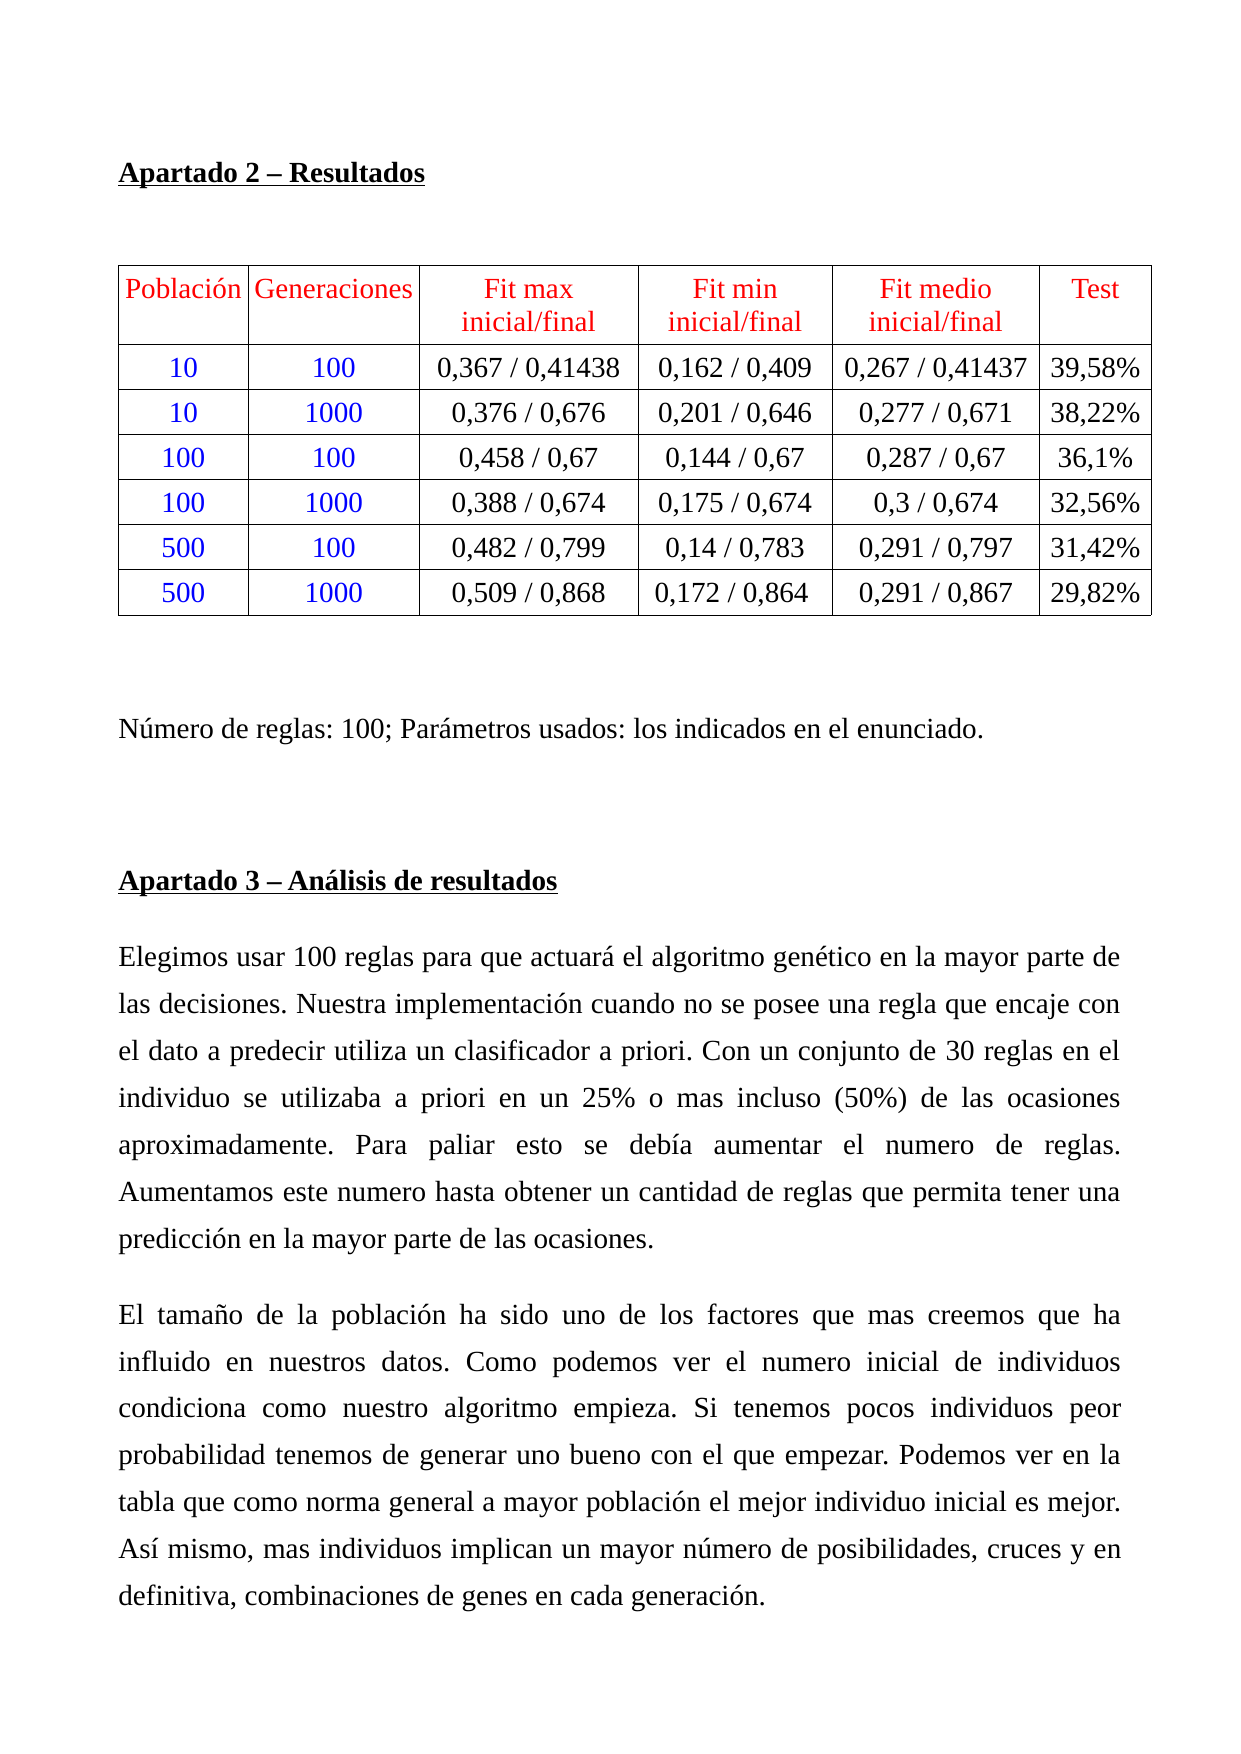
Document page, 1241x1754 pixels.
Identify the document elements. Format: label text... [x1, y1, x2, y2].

text El tamaño de la población ha sido uno de los factores que mas creemos que ha influido en nuestros datos. Como podemos ver el numero inicial de individuos condiciona como nuestro algoritmo empieza. Si tenemos pocos individuos peor probabilidad tenemos de generar uno bueno con el que empezar. Podemos ver en la tabla que como norma general a mayor población el mejor individuo inicial es mejor. Así mismo, mas individuos implican un mayor número de posibilidades, cruces y en definitiva, combinaciones de genes en cada generación. [118, 1297, 1122, 1612]
table_cell 0,267 / 0,41437 [833, 345, 1039, 389]
table_cell 0,509 / 0,868 [420, 570, 638, 614]
table_cell 0,482 / 0,799 [420, 525, 638, 569]
table_cell 0,144 / 0,67 [639, 435, 832, 479]
table_cell 1000 [249, 390, 419, 434]
text Elegimos usar 100 reglas para que actuará el algoritmo genético en la mayor parte de las decisiones. Nuestra implementación cuando no se posee una regla que encaje con el dato a predecir utiliza un clasificador a priori. Con un conjunto de 30 reglas en el individuo se utilizaba a priori en un 25% o mas incluso (50%) de las ocasiones aproximadamente. Para paliar esto se debía aumentar el numero de reglas. Aumentamos este numero hasta obtener un cantidad de reglas que permita tener una predicción en la mayor parte de las ocasiones. [118, 939, 1122, 1254]
table_cell 0,367 / 0,41438 [420, 345, 638, 389]
table_header Fit medio inicial/final [833, 266, 1039, 344]
table_cell 31,42% [1040, 525, 1151, 569]
table_cell 0,3 / 0,674 [833, 480, 1039, 524]
table_cell 29,82% [1040, 570, 1151, 614]
table_cell 10 [119, 345, 248, 389]
table_cell 500 [119, 570, 248, 614]
table_cell 0,201 / 0,646 [639, 390, 832, 434]
table_header Generaciones [249, 266, 419, 344]
table_cell 0,162 / 0,409 [639, 345, 832, 389]
table_cell 0,277 / 0,671 [833, 390, 1039, 434]
table_header Test [1040, 266, 1151, 344]
table_header Fit min inicial/final [639, 266, 832, 344]
table_cell 0,388 / 0,674 [420, 480, 638, 524]
table_cell 1000 [249, 570, 419, 614]
table_cell 0,287 / 0,67 [833, 435, 1039, 479]
table_cell 100 [249, 435, 419, 479]
table_cell 0,172 / 0,864 [639, 570, 832, 614]
table_cell 36,1% [1040, 435, 1151, 479]
table_cell 500 [119, 525, 248, 569]
table_header Población [119, 266, 248, 344]
table_cell 0,14 / 0,783 [639, 525, 832, 569]
table_cell 10 [119, 390, 248, 434]
table_cell 32,56% [1040, 480, 1151, 524]
table_cell 0,291 / 0,797 [833, 525, 1039, 569]
table_cell 100 [249, 345, 419, 389]
table_cell 0,175 / 0,674 [639, 480, 832, 524]
table_cell 39,58% [1040, 345, 1151, 389]
table_header Fit max inicial/final [420, 266, 638, 344]
text Apartado 3 – Análisis de resultados [118, 863, 1122, 897]
table_cell 0,458 / 0,67 [420, 435, 638, 479]
table_cell 100 [249, 525, 419, 569]
table_cell 38,22% [1040, 390, 1151, 434]
table_cell 0,291 / 0,867 [833, 570, 1039, 614]
text Apartado 2 – Resultados [118, 156, 1122, 189]
table_cell 0,376 / 0,676 [420, 390, 638, 434]
table_cell 100 [119, 435, 248, 479]
table_cell 100 [119, 480, 248, 524]
table_cell 1000 [249, 480, 419, 524]
text Número de reglas: 100; Parámetros usados: los indicados en el enunciado. [118, 711, 1122, 745]
